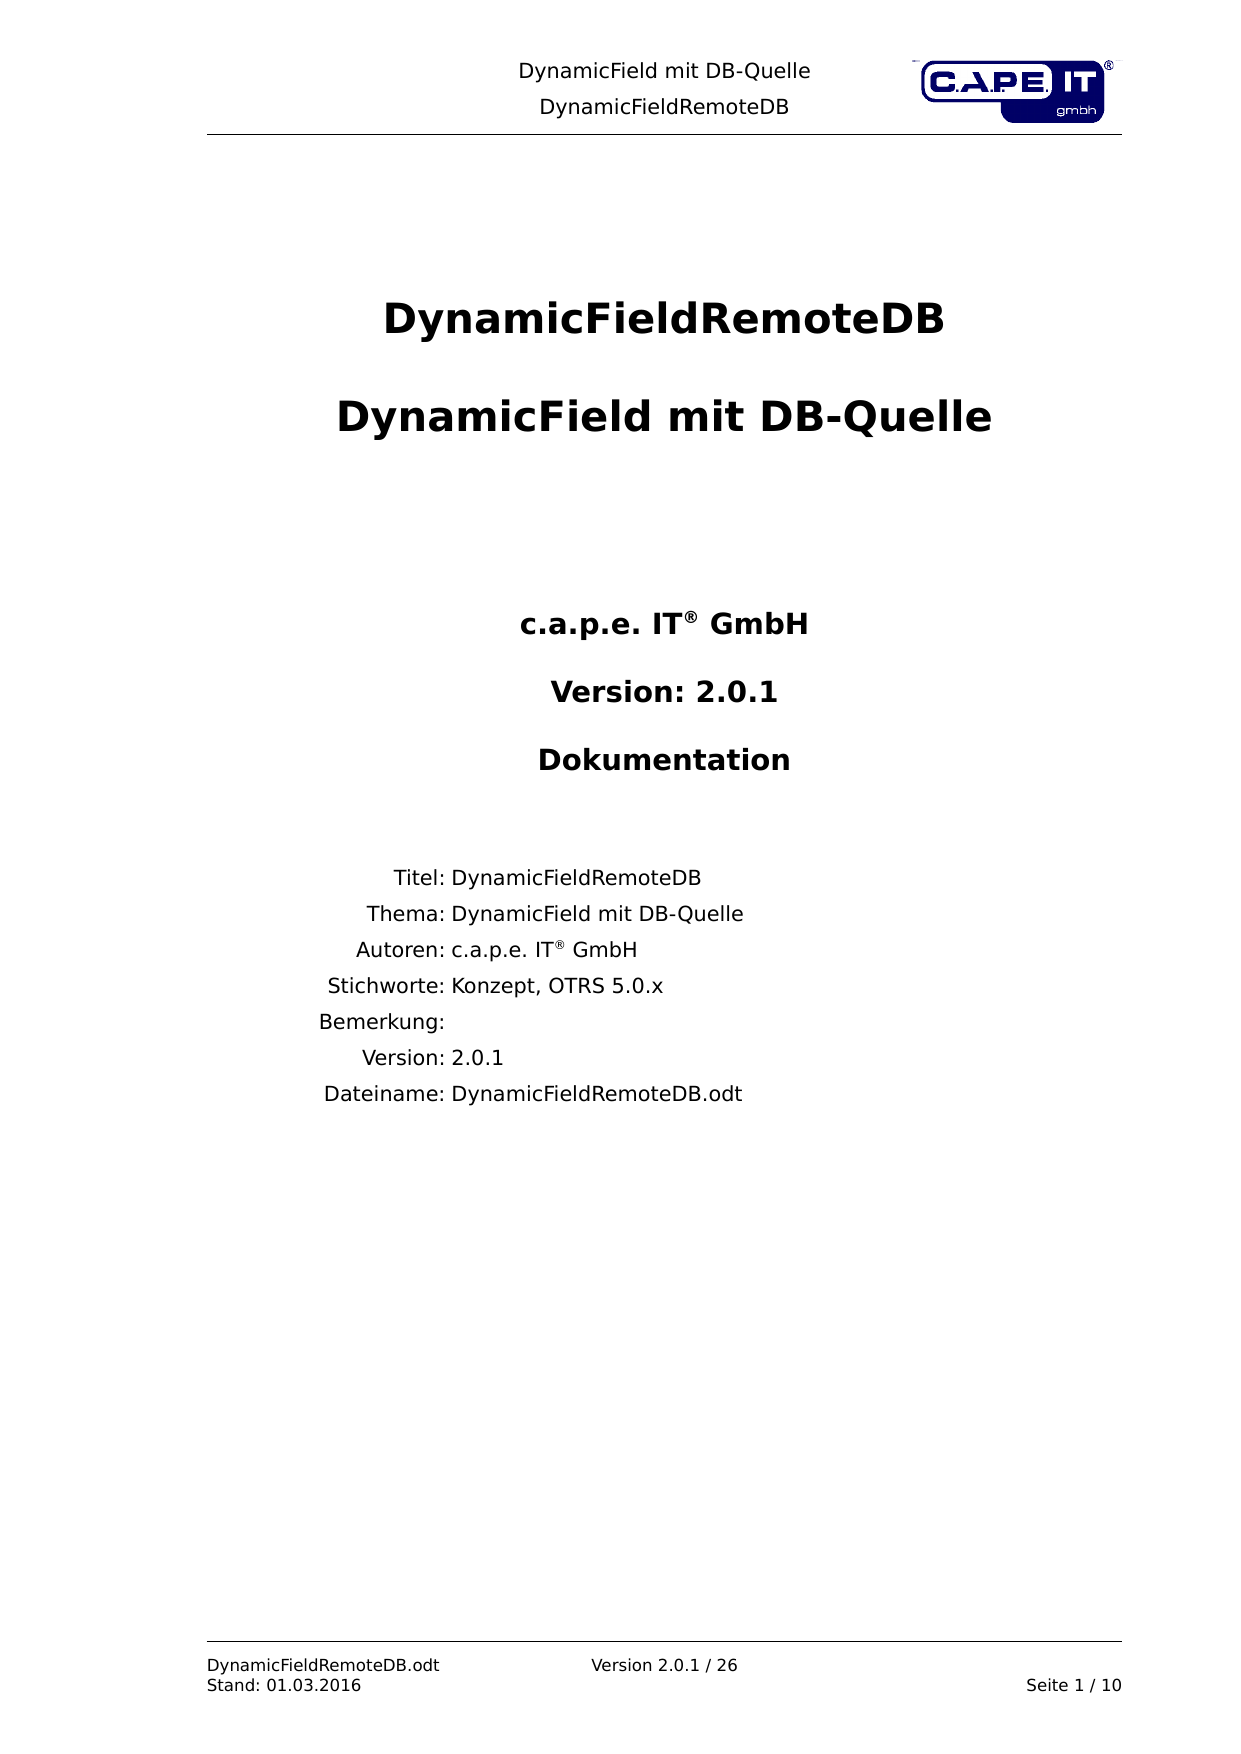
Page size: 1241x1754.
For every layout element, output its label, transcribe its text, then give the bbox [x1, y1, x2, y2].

table_cell Thema: [207, 896, 451, 932]
table_header Titel: [207, 860, 451, 896]
subtitle c.a.p.e. IT® GmbH Version: 2.0.1 Dokumentation [207, 607, 1122, 777]
table_cell c.a.p.e. IT® GmbH [451, 932, 1122, 968]
table_cell Version: [207, 1040, 451, 1077]
table_cell Konzept, OTRS 5.0.x [451, 968, 1122, 1004]
table_cell DynamicField mit DB-Quelle [451, 896, 1122, 932]
table_cell DynamicFieldRemoteDB.odt [451, 1077, 1122, 1113]
table_cell Dateiname: [207, 1077, 451, 1113]
title DynamicFieldRemoteDB DynamicField mit DB-Quelle [207, 295, 1122, 441]
table_header DynamicFieldRemoteDB [451, 860, 1122, 896]
picture [921, 60, 1114, 123]
table_cell Autoren: [207, 932, 451, 968]
table_cell Stichworte: [207, 968, 451, 1004]
table_cell Bemerkung: [207, 1004, 451, 1040]
table_cell [451, 1004, 1122, 1040]
table_cell 2.0.1 [451, 1040, 1122, 1077]
